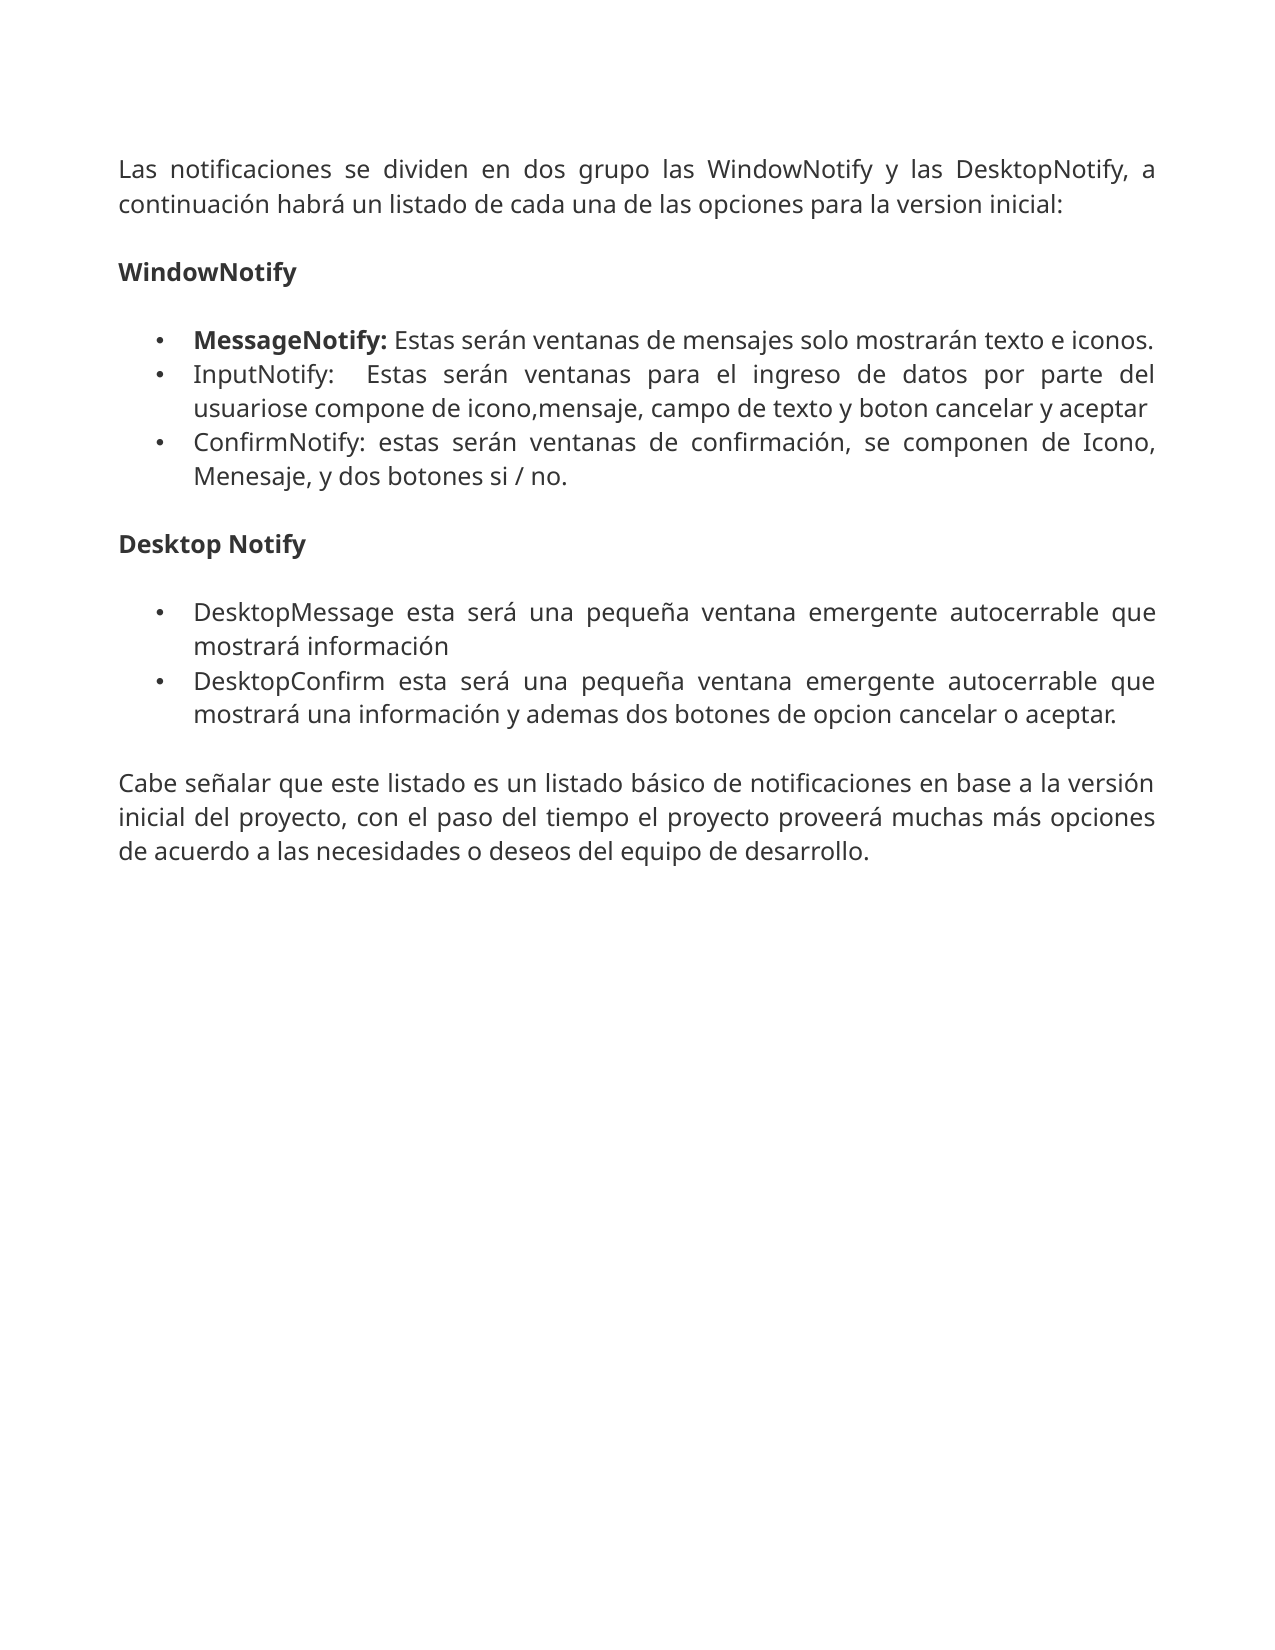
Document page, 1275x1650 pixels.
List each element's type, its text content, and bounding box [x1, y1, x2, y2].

list DesktopMessage esta será una pequeña ventana emergente autocerrable que mostrará información [156, 595, 1157, 663]
text Cabe señalar que este listado es un listado básico de notificaciones en base a la versión inicial del proyecto, con el paso del tiempo el proyecto proveerá muchas más opciones de acuerdo a las necesidades o deseos del equipo de desarrollo. [118, 765, 1157, 867]
list MessageNotify: Estas serán ventanas de mensajes solo mostrarán texto e iconos. [156, 322, 1157, 357]
list InputNotify: Estas serán ventanas para el ingreso de datos por parte del usuariose compone de icono,mensaje, campo de texto y boton cancelar y aceptar [156, 357, 1157, 425]
text Las notificaciones se dividen en dos grupo las WindowNotify y las DesktopNotify, a continuación habrá un listado de cada una de las opciones para la version inicial: [118, 152, 1157, 220]
text WindowNotify [118, 254, 1157, 288]
list ConfirmNotify: estas serán ventanas de confirmación, se componen de Icono, Menesaje, y dos botones si / no. [156, 425, 1157, 493]
list DesktopConfirm esta será una pequeña ventana emergente autocerrable que mostrará una información y ademas dos botones de opcion cancelar o aceptar. [156, 663, 1157, 731]
text Desktop Notify [118, 527, 1157, 561]
